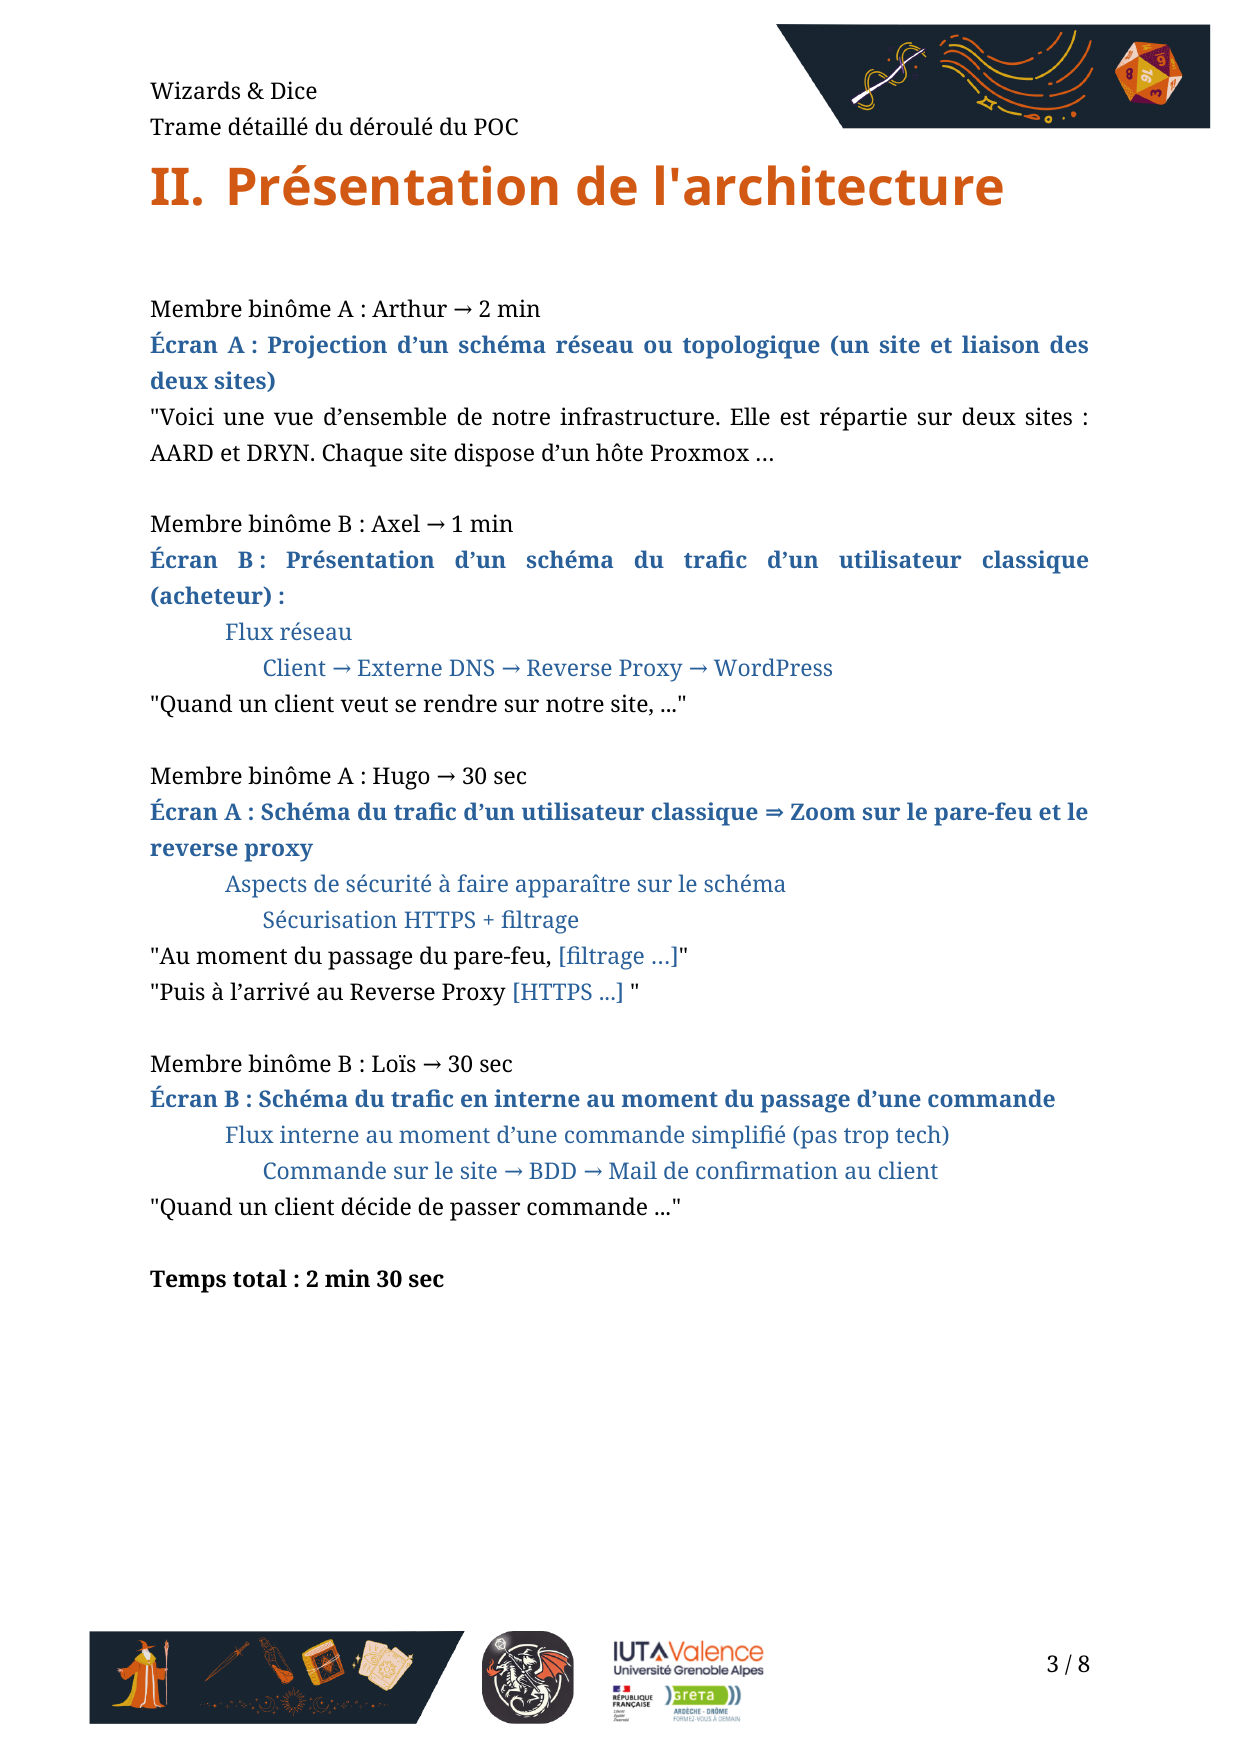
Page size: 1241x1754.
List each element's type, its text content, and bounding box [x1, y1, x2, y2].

text Membre binôme A : Arthur → 2 min [150, 293, 1090, 324]
text Écran B : Schéma du trafic en interne au moment du passage d’une commande [150, 1083, 1090, 1115]
text Membre binôme B : Axel → 1 min [150, 508, 1090, 540]
text "Quand un client décide de passer commande ..." [150, 1191, 1090, 1222]
text "Voici une vue d’ensemble de notre infrastructure. Elle est répartie sur deux sites : AARD et DRYN. Chaque site dispose d’un hôte Proxmox … [150, 401, 1090, 468]
subtitle Présentation de l'architecture [150, 150, 1090, 221]
text Écran A : Schéma du trafic d’un utilisateur classique ⇒ Zoom sur le pare-feu et le reverse proxy [150, 796, 1090, 863]
text Membre binôme A : Hugo → 30 sec [150, 760, 1090, 791]
picture [81, 1620, 788, 1733]
text "Puis à l’arrivé au Reverse Proxy [HTTPS ...] " [150, 976, 1090, 1007]
text "Au moment du passage du pare-feu, [filtrage …]" [150, 940, 1090, 971]
list Client → Externe DNS → Reverse Proxy → WordPress [225, 652, 1090, 683]
list Commande sur le site → BDD → Mail de confirmation au client [225, 1155, 1090, 1187]
list Aspects de sécurité à faire apparaître sur le schéma [187, 868, 1090, 899]
picture [771, 21, 1218, 131]
text Membre binôme B : Loïs → 30 sec [150, 1047, 1090, 1079]
list Flux interne au moment d’une commande simplifié (pas trop tech) [187, 1119, 1090, 1151]
text Temps total : 2 min 30 sec [150, 1263, 1090, 1294]
text "Quand un client veut se rendre sur notre site, ..." [150, 688, 1090, 719]
text Écran A : Projection d’un schéma réseau ou topologique (un site et liaison des deux sites) [150, 329, 1090, 396]
list Sécurisation HTTPS + filtrage [225, 904, 1090, 935]
text Écran B : Présentation d’un schéma du trafic d’un utilisateur classique (acheteur) : [150, 544, 1090, 612]
list Flux réseau [187, 616, 1090, 647]
